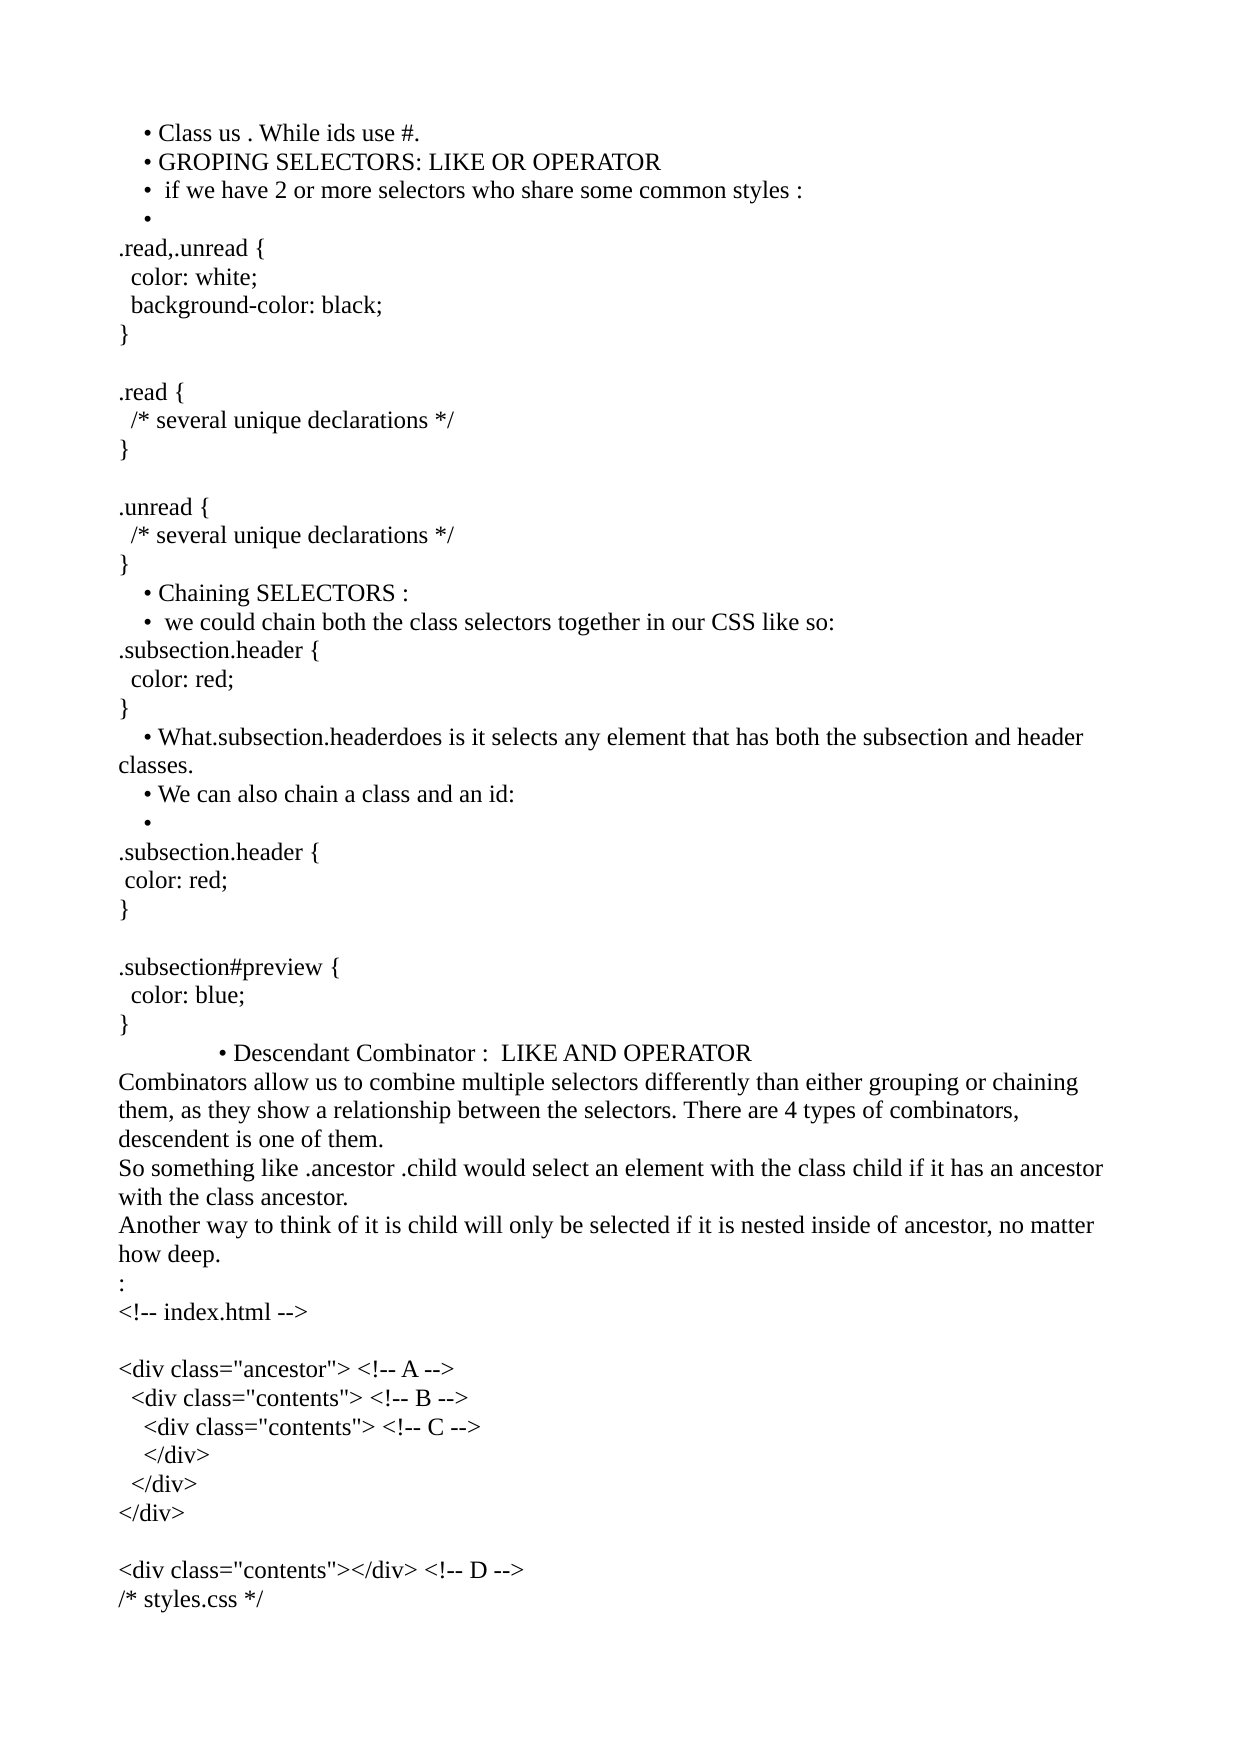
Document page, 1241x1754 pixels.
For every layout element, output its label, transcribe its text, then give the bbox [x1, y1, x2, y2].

text color: white; [118, 262, 1122, 291]
text <div class="ancestor"> <!-- A --> [118, 1354, 1122, 1383]
text color: blue; [118, 981, 1122, 1009]
text • We can also chain a class and an id: [118, 779, 1122, 808]
text /* several unique declarations */ [118, 521, 1122, 549]
text /* several unique declarations */ [118, 406, 1122, 434]
text .read { [118, 377, 1122, 406]
text .unread { [118, 492, 1122, 521]
text } [118, 693, 1122, 722]
text .read,.unread { [118, 233, 1122, 262]
text So something like .ancestor .child would select an element with the class child if it has an ancestor with the class ancestor. [118, 1153, 1122, 1211]
text <div class="contents"></div> <!-- D --> [118, 1556, 1122, 1584]
text .subsection.header { [118, 837, 1122, 866]
text • Chaining SELECTORS : [118, 578, 1122, 607]
text <div class="contents"> <!-- C --> [118, 1412, 1122, 1441]
text } [118, 894, 1122, 923]
text .subsection#preview { [118, 952, 1122, 981]
text • What.subsection.headerdoes is it selects any element that has both the subsection and header classes. [118, 722, 1122, 779]
text } [118, 434, 1122, 463]
text Another way to think of it is child will only be selected if it is nested inside of ancestor, no matter how deep. [118, 1211, 1122, 1268]
text } [118, 1009, 1122, 1038]
text } [118, 549, 1122, 578]
text } [118, 319, 1122, 348]
text </div> [118, 1498, 1122, 1527]
text • [118, 808, 1122, 837]
text • GROPING SELECTORS: LIKE OR OPERATOR [118, 147, 1122, 176]
text • Class us . While ids use #. [118, 118, 1122, 147]
text • if we have 2 or more selectors who share some common styles : [118, 176, 1122, 204]
text <!-- index.html --> [118, 1297, 1122, 1326]
text <div class="contents"> <!-- B --> [118, 1383, 1122, 1412]
text • [118, 204, 1122, 233]
text color: red; [118, 866, 1122, 894]
text : [118, 1268, 1122, 1297]
text • we could chain both the class selectors together in our CSS like so: [118, 607, 1122, 636]
text .subsection.header { [118, 636, 1122, 664]
text color: red; [118, 664, 1122, 693]
text </div> [118, 1441, 1122, 1469]
text • Descendant Combinator : LIKE AND OPERATOR [118, 1038, 1122, 1067]
text background-color: black; [118, 291, 1122, 319]
text </div> [118, 1469, 1122, 1498]
text Combinators allow us to combine multiple selectors differently than either grouping or chaining them, as they show a relationship between the selectors. There are 4 types of combinators, descendent is one of them. [118, 1067, 1122, 1153]
text /* styles.css */ [118, 1584, 1122, 1613]
